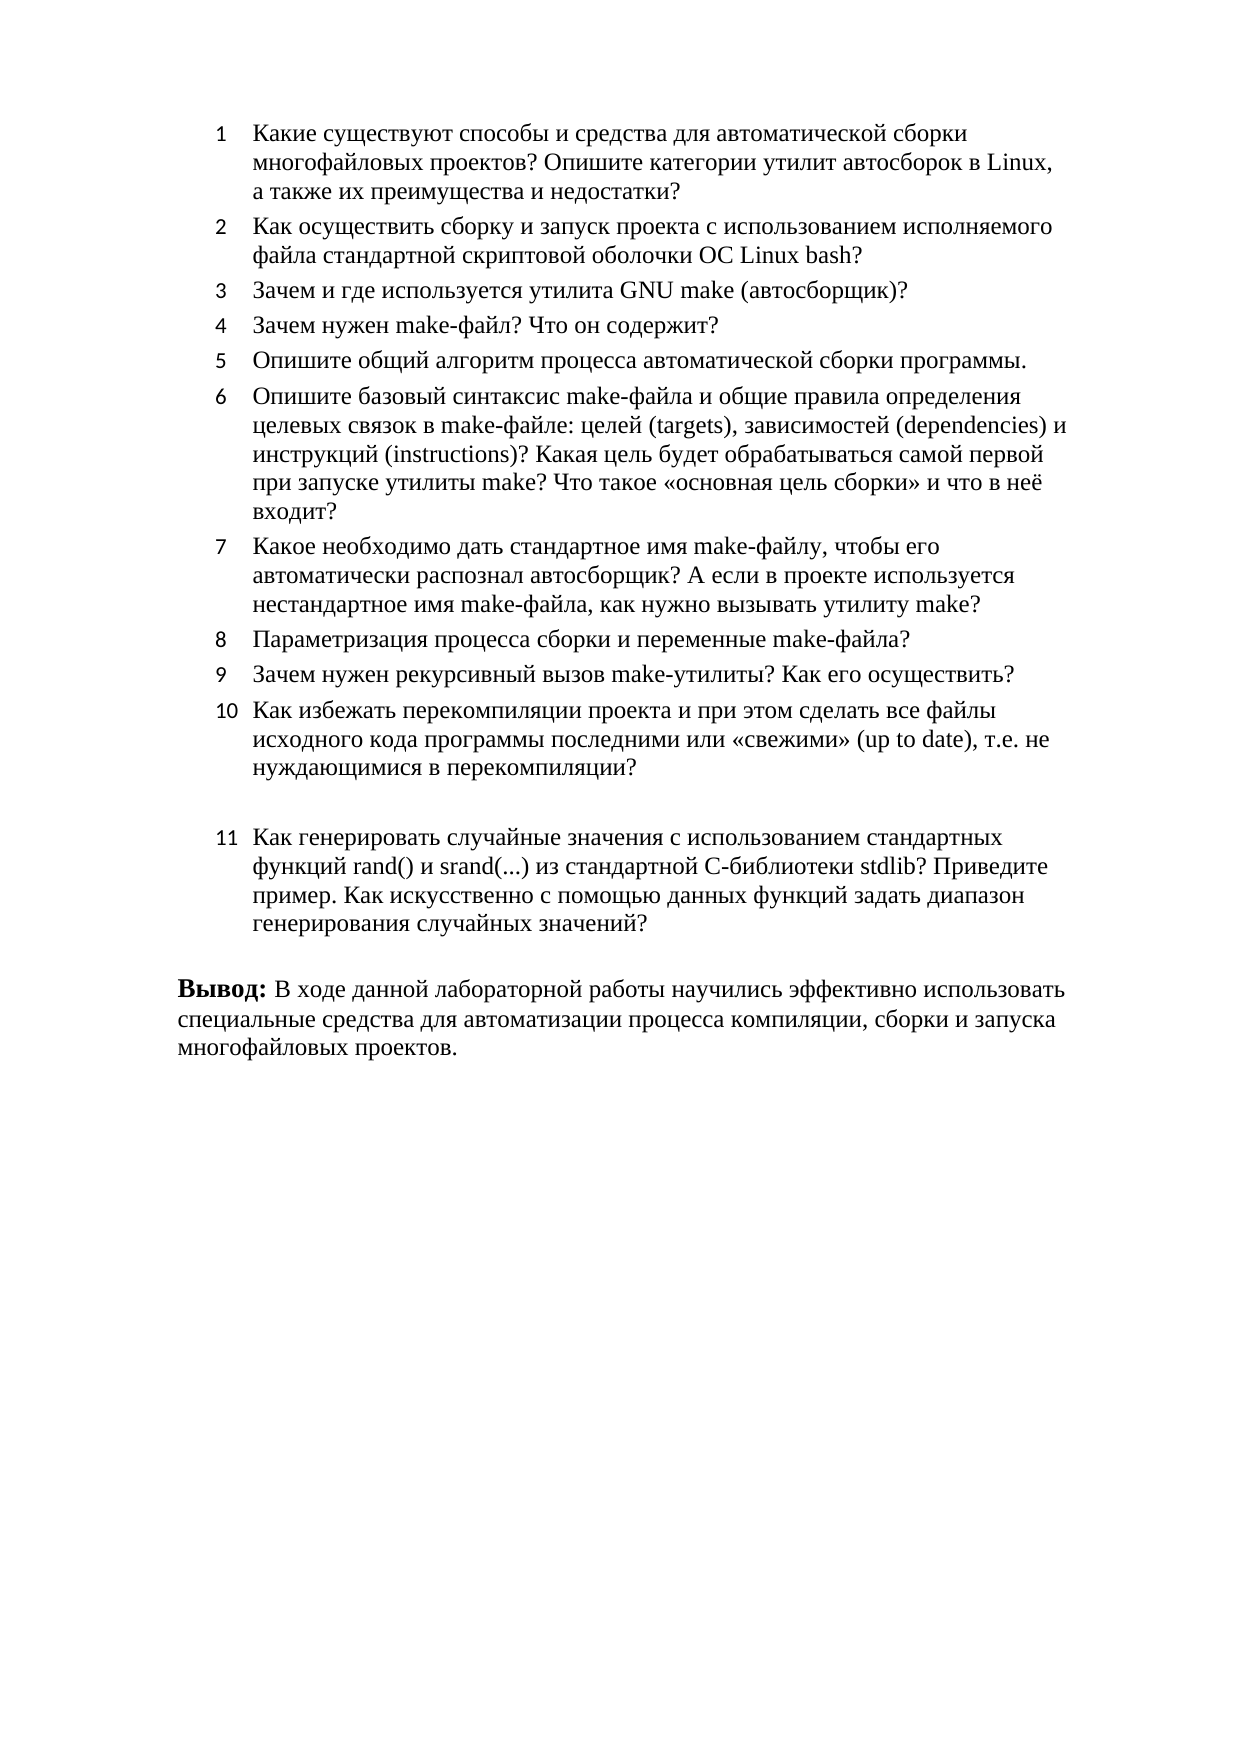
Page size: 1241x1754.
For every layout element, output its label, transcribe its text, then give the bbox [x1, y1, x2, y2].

list Параметризация процесса сборки и переменные make-файла? [215, 624, 1069, 653]
text Вывод: В ходе данной лабораторной работы научились эффективно использовать специальные средства для автоматизации процесса компиляции, сборки и запуска многофайловых проектов. [177, 973, 1152, 1061]
list Зачем нужен рекурсивный вызов make-утилиты? Как его осуществить? [215, 659, 1069, 688]
list Как осуществить сборку и запуск проекта с использованием исполняемого файла стандартной скриптовой оболочки ОС Linux bash? [215, 211, 1069, 269]
list Как избежать перекомпиляции проекта и при этом сделать все файлы исходного кода программы последними или «свежими» (up to date), т.е. не нуждающимися в перекомпиляции? [215, 695, 1069, 781]
list Как генерировать случайные значения с использованием стандартных функций rand() и srand(...) из стандартной C-библиотеки stdlib? Приведите пример. Как искусственно с помощью данных функций задать диапазон генерирования случайных значений? [215, 822, 1069, 937]
list Какое необходимо дать стандартное имя make-файлу, чтобы его автоматически распознал автосборщик? А если в проекте используется нестандартное имя make-файла, как нужно вызывать утилиту make? [215, 531, 1069, 618]
list Какие существуют способы и средства для автоматической сборки многофайловых проектов? Опишите категории утилит автосборок в Linux, а также их преимущества и недостатки? [215, 118, 1069, 205]
list Зачем и где используется утилита GNU make (автосборщик)? [215, 275, 1069, 304]
list Опишите общий алгоритм процесса автоматической сборки программы. [215, 346, 1069, 375]
list Опишите базовый синтаксис make-файла и общие правила определения целевых связок в make-файле: целей (targets), зависимостей (dependencies) и инструкций (instructions)? Какая цель будет обрабатываться самой первой при запуске утилиты make? Что такое «основная цель сборки» и что в неё входит? [215, 381, 1069, 525]
list Зачем нужен make-файл? Что он содержит? [215, 310, 1069, 339]
